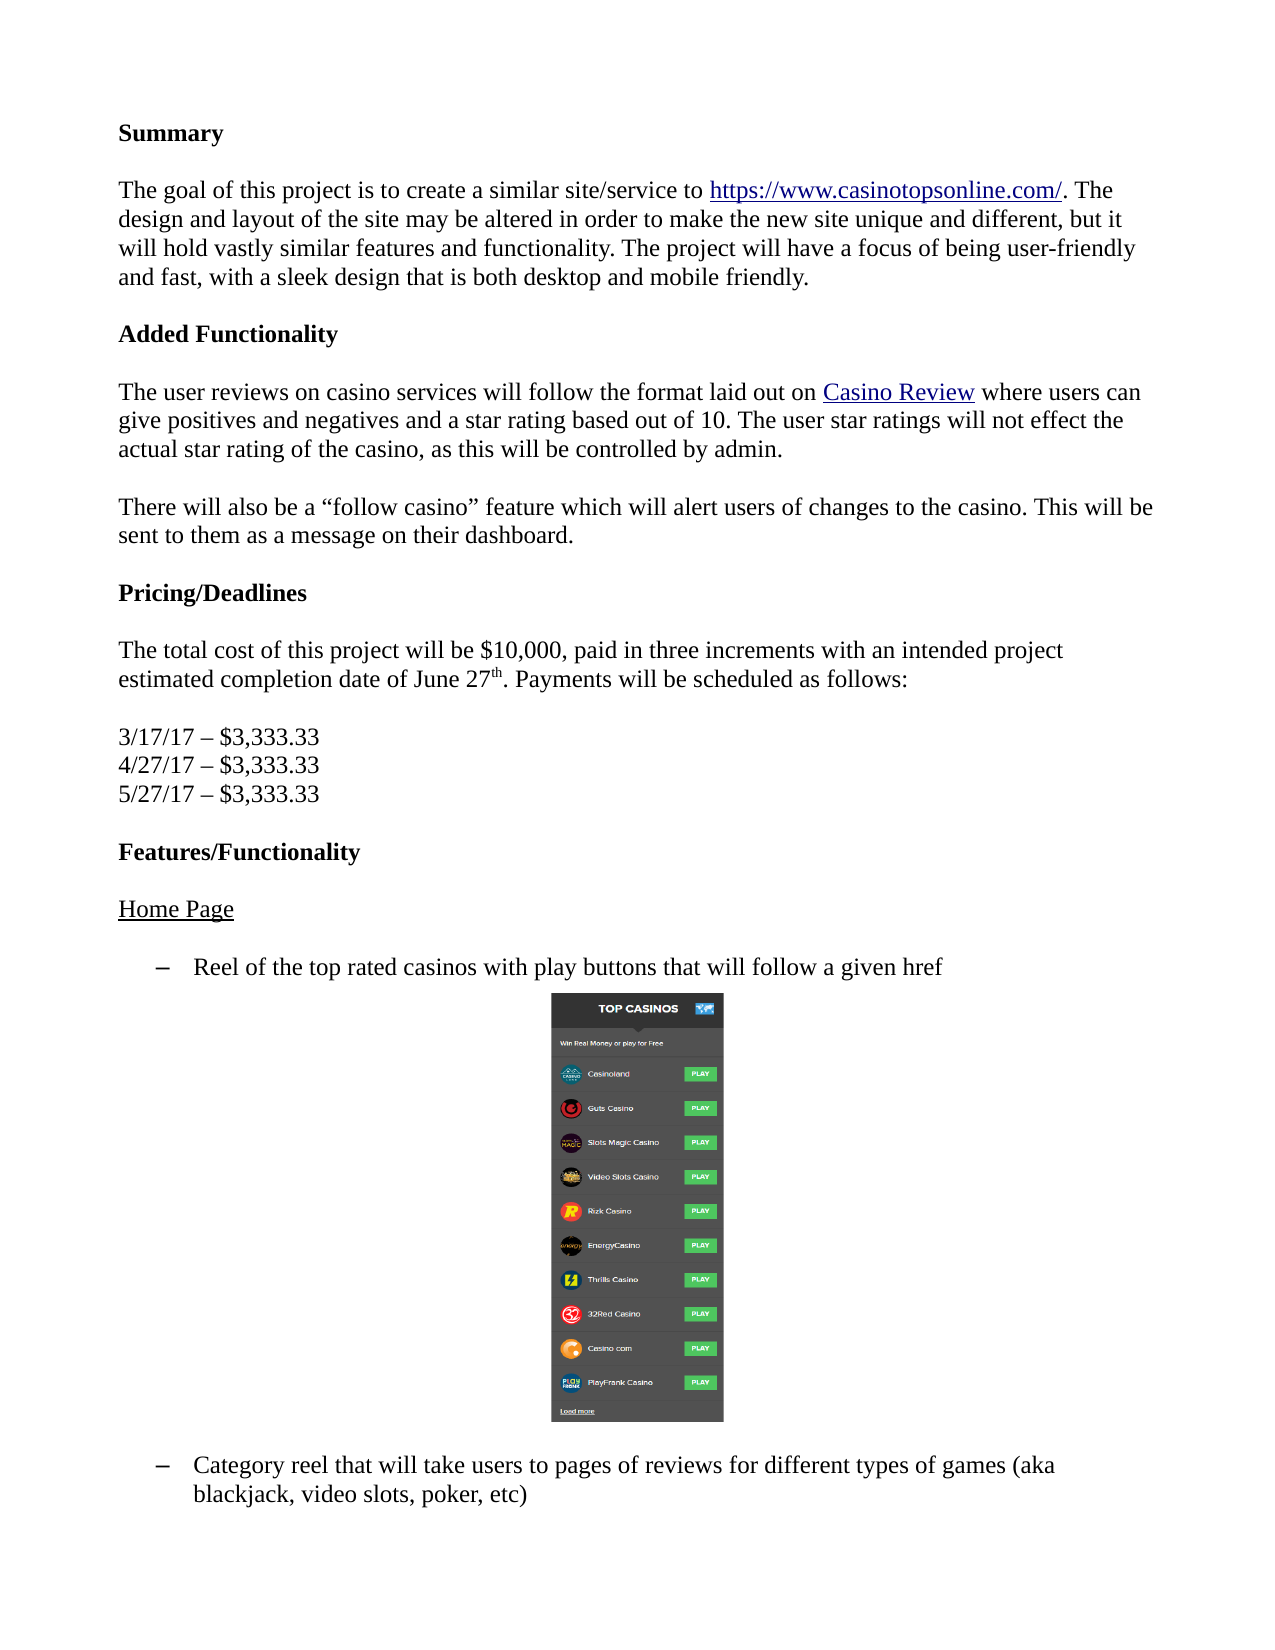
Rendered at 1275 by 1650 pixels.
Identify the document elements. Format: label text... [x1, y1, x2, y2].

text Added Functionality [118, 319, 1157, 348]
text The goal of this project is to create a similar site/service to https://www.casinotopsonline.com/. The design and layout of the site may be altered in order to make the new site unique and different, but it will hold vastly similar features and functionality. The project will have a focus of being user-friendly and fast, with a sleek design that is both desktop and mobile friendly. [118, 176, 1157, 291]
text 4/27/17 – $3,333.33 [118, 751, 1157, 779]
text The total cost of this project will be $10,000, paid in three increments with an intended project estimated completion date of June 27th. Payments will be scheduled as follows: [118, 636, 1157, 693]
picture [551, 993, 724, 1422]
list Category reel that will take users to pages of reviews for different types of games (aka blackjack, video slots, poker, etc) [156, 1450, 1157, 1508]
text 3/17/17 – $3,333.33 [118, 722, 1157, 751]
text The user reviews on casino services will follow the format laid out on Casino Review where users can give positives and negatives and a star rating based out of 10. The user star ratings will not effect the actual star rating of the casino, as this will be controlled by admin. [118, 377, 1157, 463]
text Home Page [118, 894, 1157, 923]
text Pricing/Deadlines [118, 578, 1157, 607]
text Features/Functionality [118, 837, 1157, 866]
list Reel of the top rated casinos with play buttons that will follow a given href [156, 952, 1157, 981]
text 5/27/17 – $3,333.33 [118, 779, 1157, 808]
text There will also be a “follow casino” feature which will alert users of changes to the casino. This will be sent to them as a message on their dashboard. [118, 492, 1157, 549]
text Summary [118, 118, 1157, 147]
